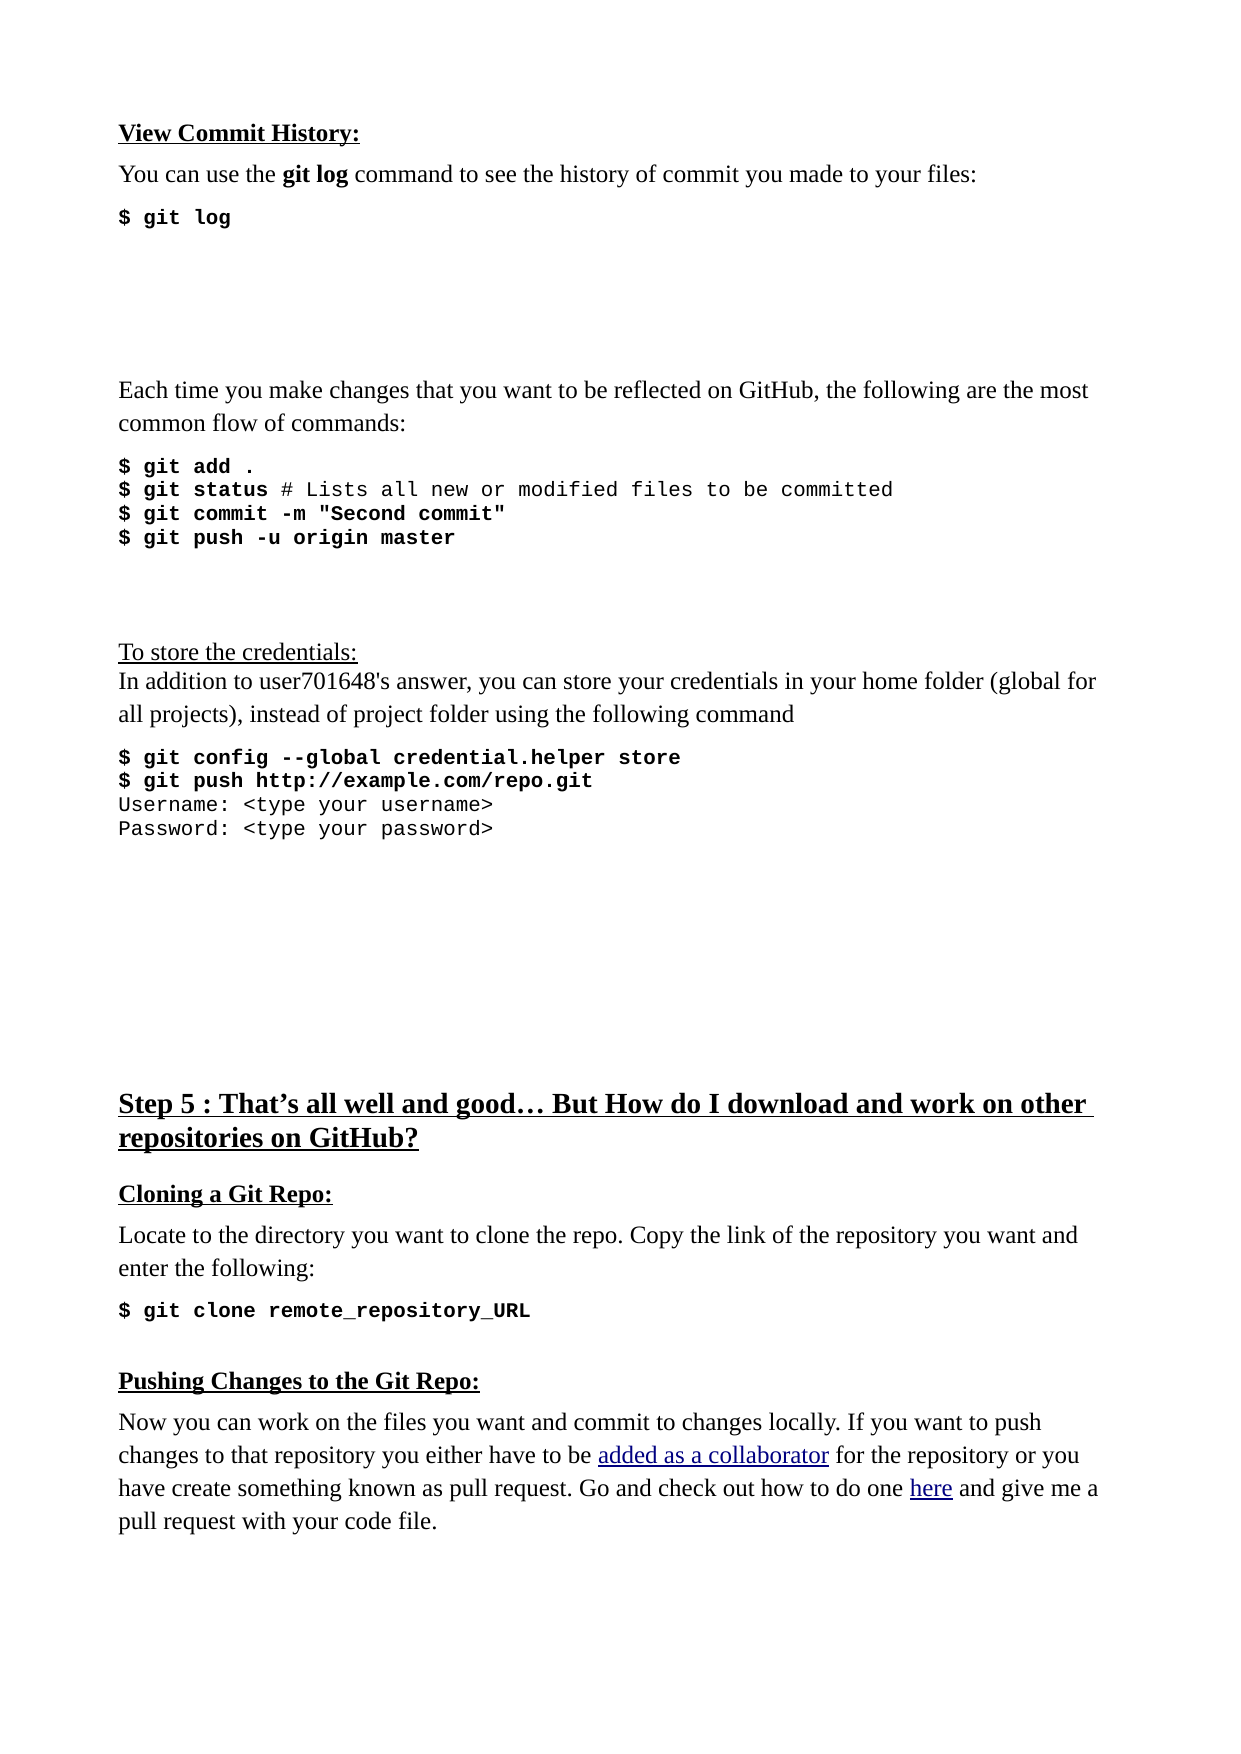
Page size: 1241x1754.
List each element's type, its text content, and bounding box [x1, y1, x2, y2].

text Username: <type your username> [118, 794, 1122, 818]
subtitle Cloning a Git Repo: [118, 1179, 1122, 1207]
text $ git push -u origin master [118, 527, 1122, 550]
text $ git clone remote_repository_URL [118, 1301, 1122, 1324]
text Each time you make changes that you want to be reflected on GitHub, the following are the most common flow of commands: [118, 375, 1122, 437]
text $ git commit -m "Second commit" [118, 503, 1122, 527]
subtitle Pushing Changes to the Git Repo: [118, 1366, 1122, 1395]
text You can use the git log command to see the history of commit you made to your files: [118, 159, 1122, 188]
text Locate to the directory you want to clone the repo. Copy the link of the repository you want and enter the following: [118, 1220, 1122, 1282]
text $ git log [118, 207, 1122, 231]
subtitle View Commit History: [118, 118, 1122, 147]
text To store the credentials: [118, 637, 1122, 666]
text Password: <type your password> [118, 818, 1122, 841]
subtitle Step 5 : That’s all well and good… But How do I download and work on other repositories on GitHub? [118, 1087, 1122, 1154]
text $ git add . [118, 456, 1122, 479]
text $ git config --global credential.helper store [118, 747, 1122, 770]
text In addition to user701648's answer, you can store your credentials in your home folder (global for all projects), instead of project folder using the following command [118, 666, 1122, 728]
text $ git status # Lists all new or modified files to be committed [118, 479, 1122, 503]
text $ git push http://example.com/repo.git [118, 770, 1122, 794]
text Now you can work on the files you want and commit to changes locally. If you want to push changes to that repository you either have to be added as a collaborator for the repository or you have create something known as pull request. Go and check out how to do one here and give me a pull request with your code file. [118, 1407, 1122, 1535]
